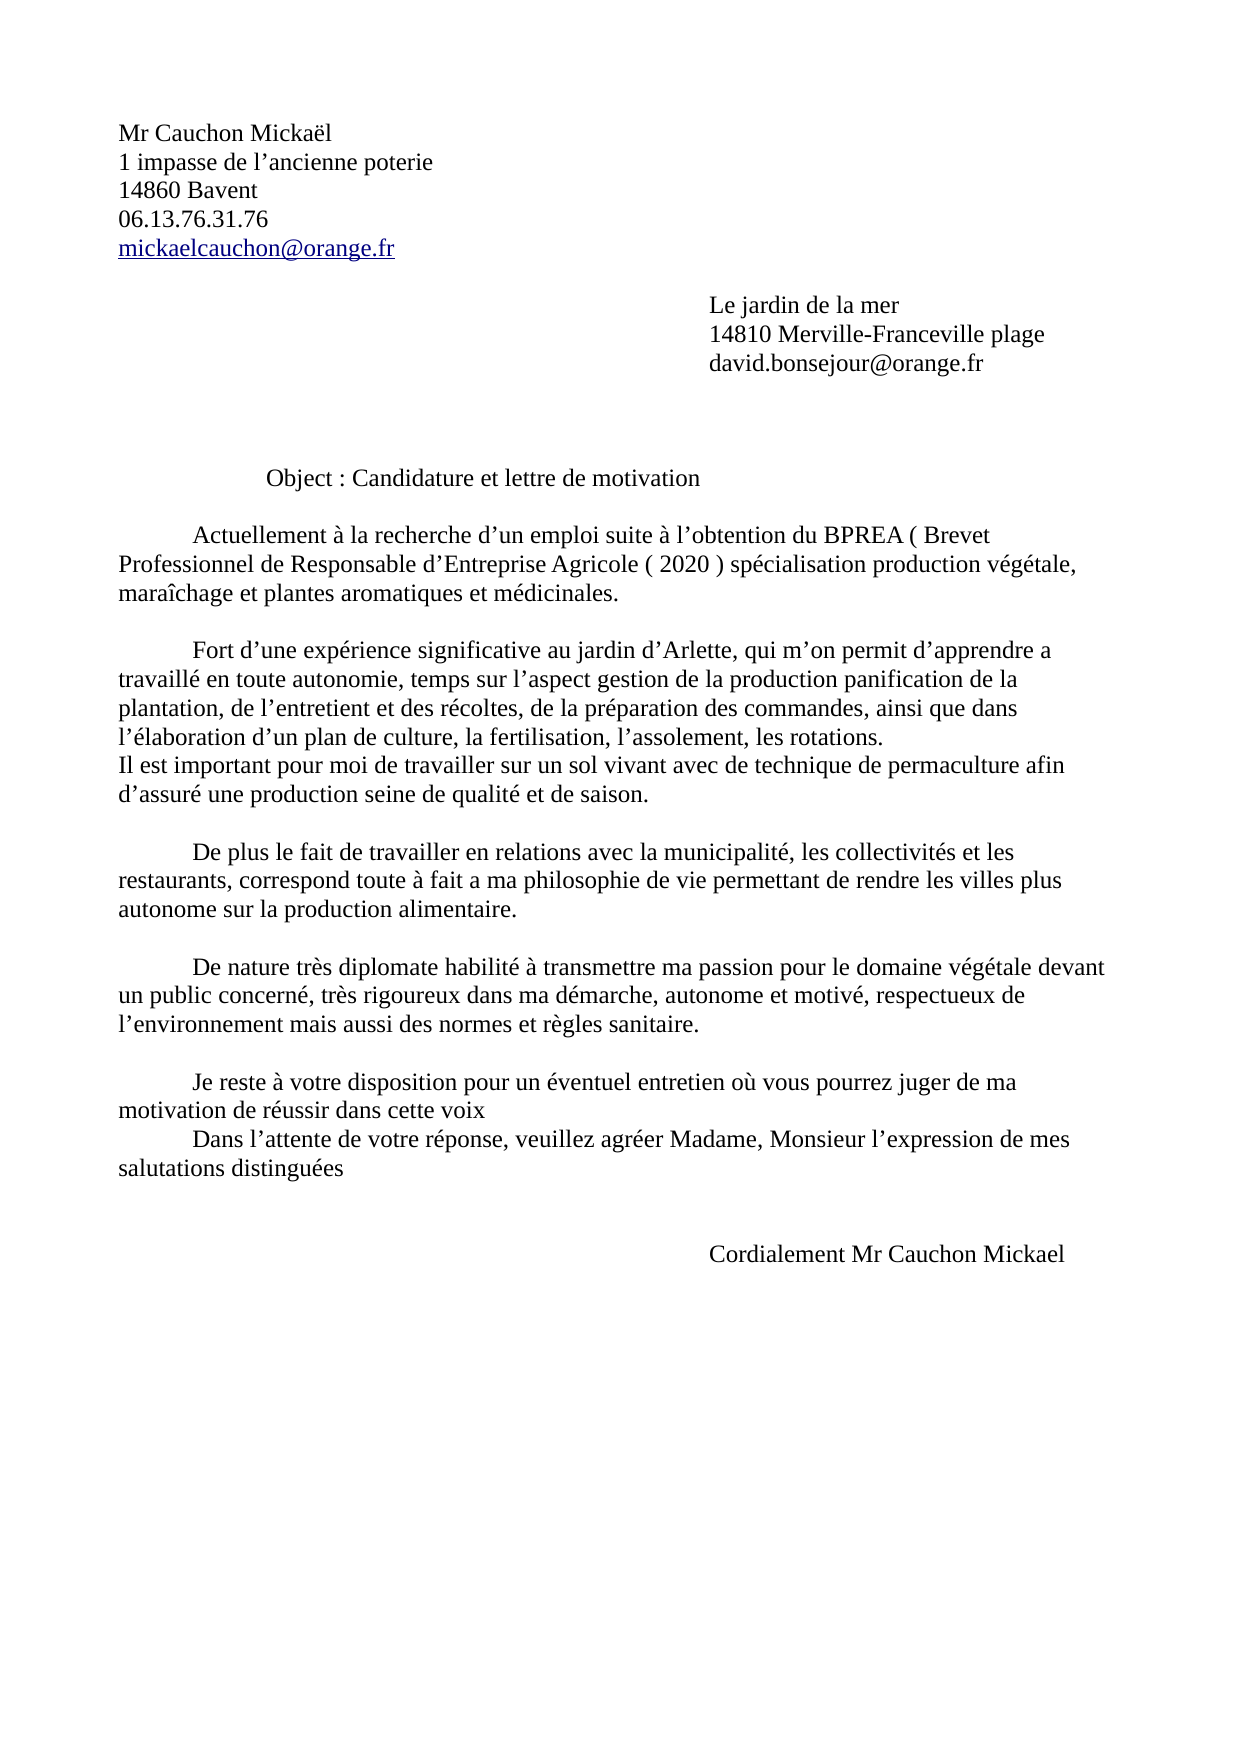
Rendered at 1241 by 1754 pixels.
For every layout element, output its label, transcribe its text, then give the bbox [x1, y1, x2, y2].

text Fort d’une expérience significative au jardin d’Arlette, qui m’on permit d’apprendre a travaillé en toute autonomie, temps sur l’aspect gestion de la production panification de la plantation, de l’entretient et des récoltes, de la préparation des commandes, ainsi que dans l’élaboration d’un plan de culture, la fertilisation, l’assolement, les rotations. [118, 636, 1122, 751]
text 1 impasse de l’ancienne poterie [118, 147, 1122, 176]
text 06.13.76.31.76 [118, 204, 1122, 233]
text De nature très diplomate habilité à transmettre ma passion pour le domaine végétale devant un public concerné, très rigoureux dans ma démarche, autonome et motivé, respectueux de l’environnement mais aussi des normes et règles sanitaire. [118, 952, 1122, 1038]
text Object : Candidature et lettre de motivation [118, 463, 1122, 492]
text 14860 Bavent [118, 176, 1122, 204]
text Cordialement Mr Cauchon Mickael [118, 1239, 1122, 1268]
text Dans l’attente de votre réponse, veuillez agréer Madame, Monsieur l’expression de mes salutations distinguées [118, 1124, 1122, 1182]
text 14810 Merville-Franceville plage [118, 319, 1122, 348]
text De plus le fait de travailler en relations avec la municipalité, les collectivités et les restaurants, correspond toute à fait a ma philosophie de vie permettant de rendre les villes plus autonome sur la production alimentaire. [118, 837, 1122, 923]
text Mr Cauchon Mickaël [118, 118, 1122, 147]
text mickaelcauchon@orange.fr [118, 233, 1122, 262]
text Actuellement à la recherche d’un emploi suite à l’obtention du BPREA ( Brevet Professionnel de Responsable d’Entreprise Agricole ( 2020 ) spécialisation production végétale, maraîchage et plantes aromatiques et médicinales. [118, 521, 1122, 607]
text david.bonsejour@orange.fr [118, 348, 1122, 377]
text Il est important pour moi de travailler sur un sol vivant avec de technique de permaculture afin d’assuré une production seine de qualité et de saison. [118, 751, 1122, 808]
text Le jardin de la mer [118, 291, 1122, 319]
text Je reste à votre disposition pour un éventuel entretien où vous pourrez juger de ma motivation de réussir dans cette voix [118, 1067, 1122, 1124]
